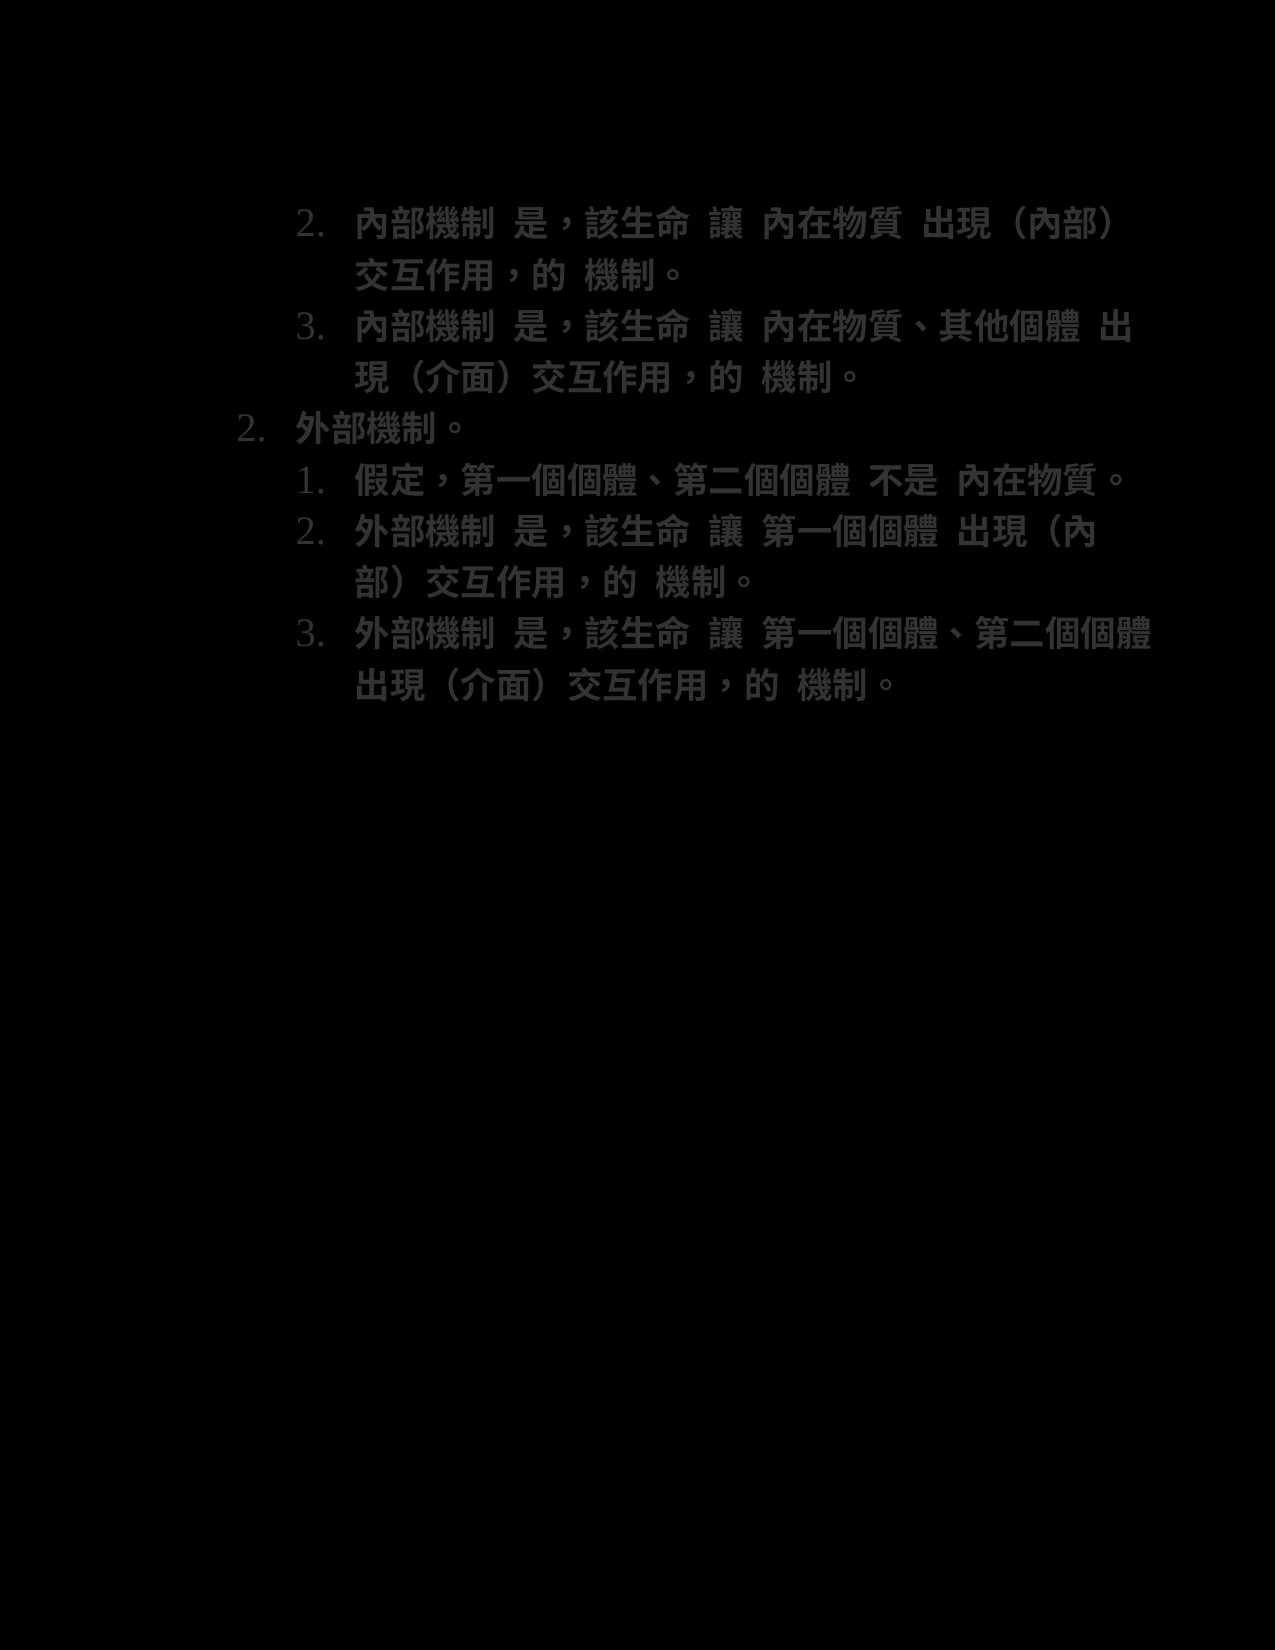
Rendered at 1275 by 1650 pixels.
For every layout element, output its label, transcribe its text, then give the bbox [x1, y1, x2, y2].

list 外部機制 是，該生命 讓 第一個個體 出現（內部）交互作用，的 機制。 [295, 503, 1157, 606]
list 內部機制 是，該生命 讓 內在物質 出現（內部）交互作用，的 機制。 [295, 196, 1157, 298]
list 內部機制 是，該生命 讓 內在物質、其他個體 出現（介面）交互作用，的 機制。 [295, 298, 1157, 401]
list 外部機制。 [236, 401, 1157, 452]
list 外部機制 是，該生命 讓 第一個個體、第二個個體 出現（介面）交互作用，的 機制。 [295, 606, 1157, 708]
list 假定，第一個個體、第二個個體 不是 內在物質。 [295, 452, 1157, 503]
